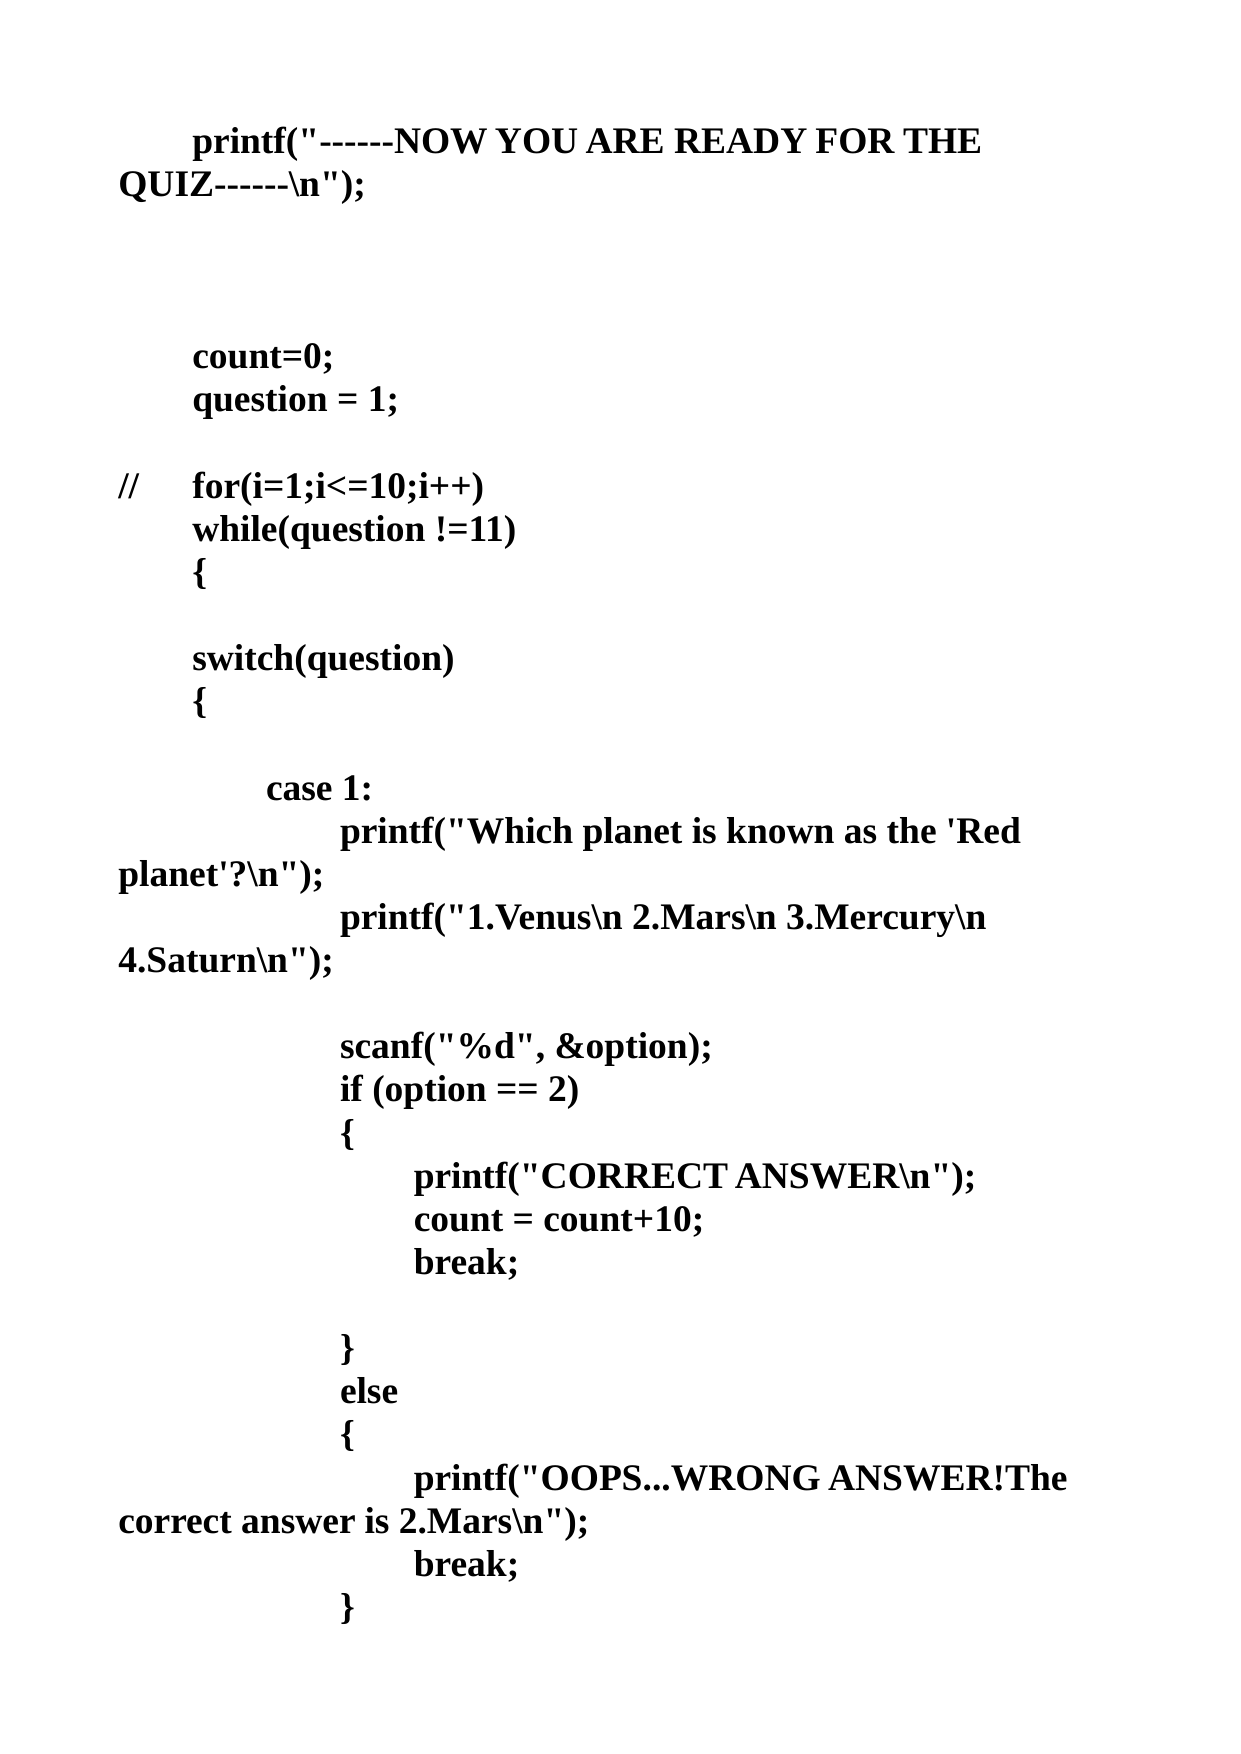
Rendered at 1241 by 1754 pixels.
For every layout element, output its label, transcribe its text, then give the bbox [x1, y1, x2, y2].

text { [118, 1412, 1122, 1455]
text while(question !=11) [118, 506, 1122, 549]
text question = 1; [118, 377, 1122, 420]
text printf("------NOW YOU ARE READY FOR THE QUIZ------\n"); [118, 118, 1122, 204]
text break; [118, 1541, 1122, 1584]
text switch(question) [118, 636, 1122, 679]
text break; [118, 1239, 1122, 1282]
text } [118, 1326, 1122, 1369]
text if (option == 2) [118, 1067, 1122, 1110]
text else [118, 1369, 1122, 1412]
text { [118, 1110, 1122, 1153]
text printf("Which planet is known as the 'Red planet'?\n"); [118, 808, 1122, 894]
text { [118, 679, 1122, 722]
text { [118, 549, 1122, 592]
text count=0; [118, 334, 1122, 377]
text printf("OOPS...WRONG ANSWER!The correct answer is 2.Mars\n"); [118, 1455, 1122, 1541]
text } [118, 1584, 1122, 1627]
text case 1: [118, 765, 1122, 808]
text // for(i=1;i<=10;i++) [118, 463, 1122, 506]
text printf("1.Venus\n 2.Mars\n 3.Mercury\n 4.Saturn\n"); [118, 894, 1122, 981]
text printf("CORRECT ANSWER\n"); [118, 1153, 1122, 1196]
text scanf("%d", &option); [118, 1024, 1122, 1067]
text count = count+10; [118, 1196, 1122, 1239]
